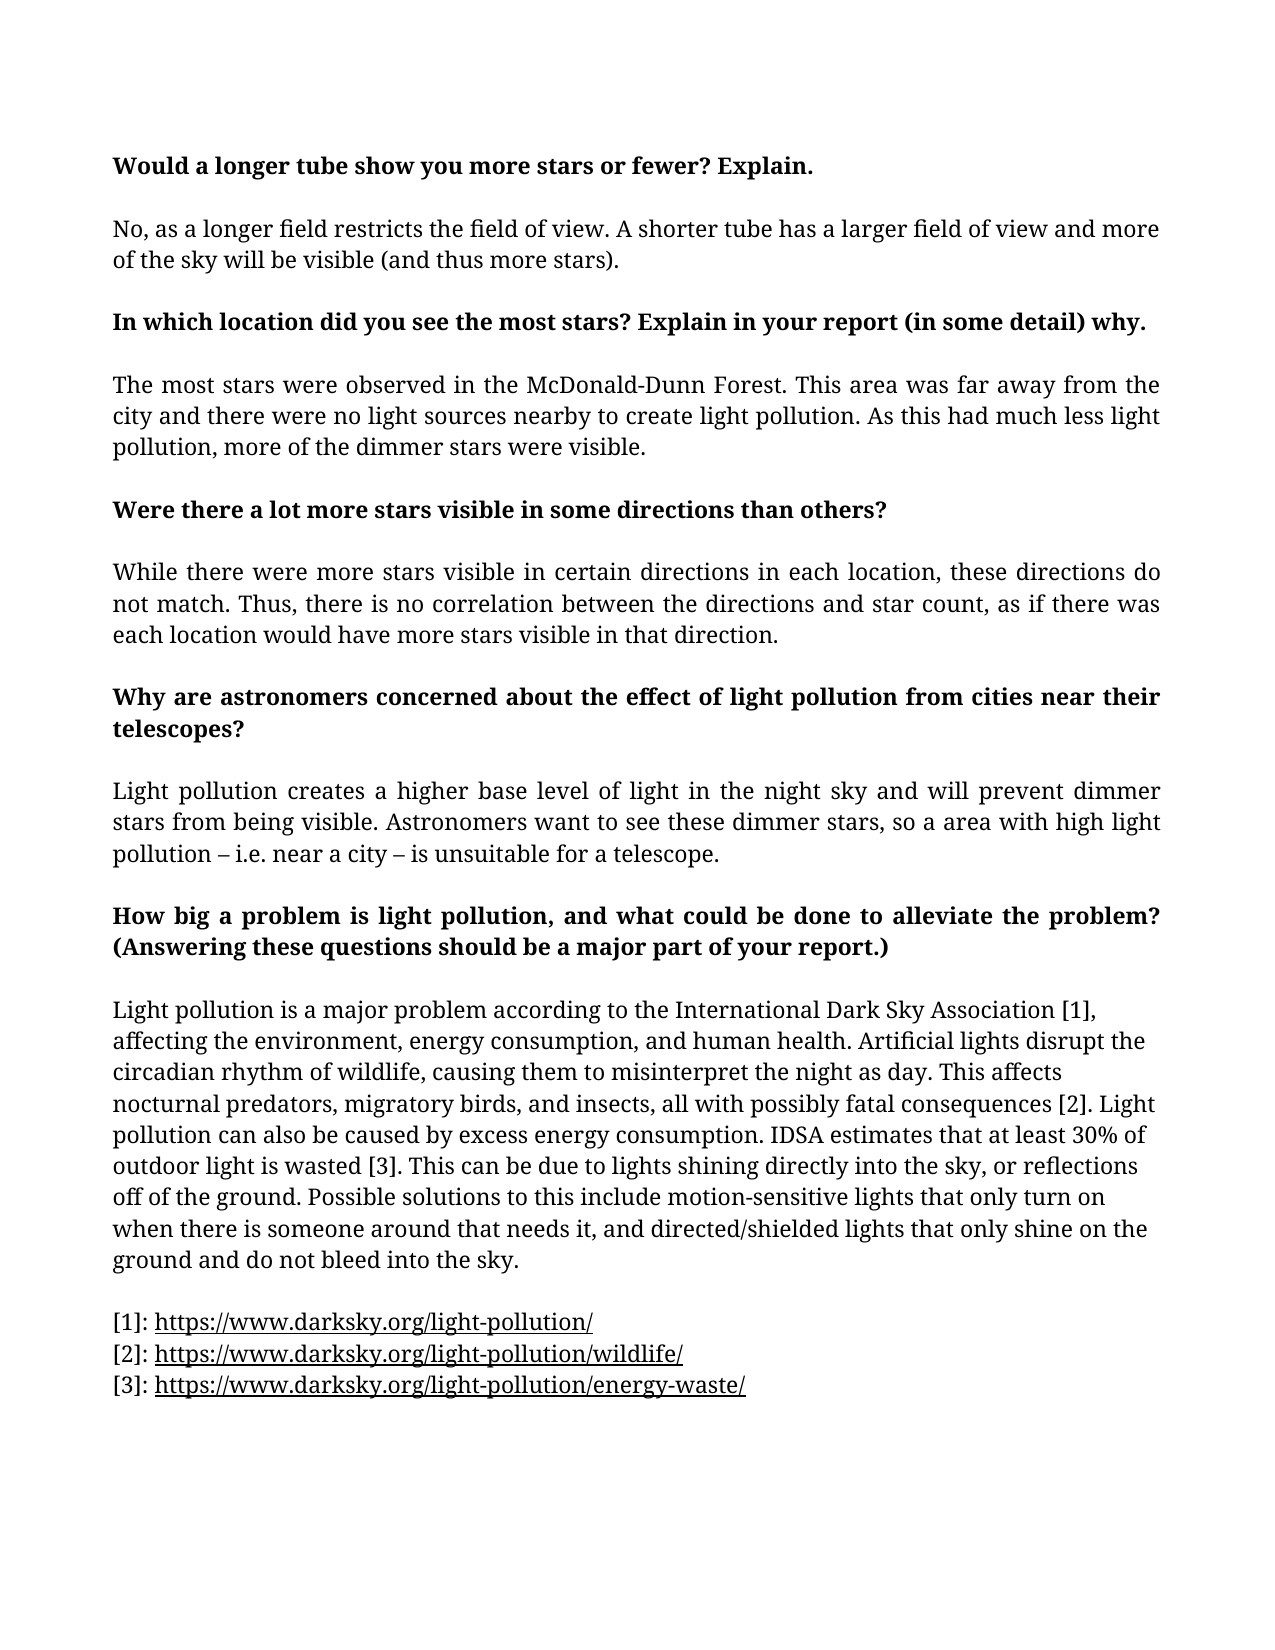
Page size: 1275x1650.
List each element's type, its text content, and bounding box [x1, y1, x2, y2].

text The most stars were observed in the McDonald-Dunn Forest. This area was far away from the city and there were no light sources nearby to create light pollution. As this had much less light pollution, more of the dimmer stars were visible. [112, 369, 1162, 462]
text Would a longer tube show you more stars or fewer? Explain. [112, 150, 1162, 181]
text [1]: https://www.darksky.org/light-pollution/ [112, 1306, 1162, 1337]
text In which location did you see the most stars? Explain in your report (in some detail) why. [112, 306, 1162, 337]
text [3]: https://www.darksky.org/light-pollution/energy-waste/ [112, 1369, 1162, 1400]
text Why are astronomers concerned about the effect of light pollution from cities near their telescopes? [112, 681, 1162, 744]
text [2]: https://www.darksky.org/light-pollution/wildlife/ [112, 1337, 1162, 1369]
text Light pollution is a major problem according to the International Dark Sky Association [1], affecting the environment, energy consumption, and human health. Artificial lights disrupt the circadian rhythm of wildlife, causing them to misinterpret the night as day. This affects nocturnal predators, migratory birds, and insects, all with possibly fatal consequences [2]. Light pollution can also be caused by excess energy consumption. IDSA estimates that at least 30% of outdoor light is wasted [3]. This can be due to lights shining directly into the sky, or reflections off of the ground. Possible solutions to this include motion-sensitive lights that only turn on when there is someone around that needs it, and directed/shielded lights that only shine on the ground and do not bleed into the sky. [112, 994, 1162, 1275]
text How big a problem is light pollution, and what could be done to alleviate the problem? (Answering these questions should be a major part of your report.) [112, 900, 1162, 962]
text Were there a lot more stars visible in some directions than others? [112, 494, 1162, 525]
text No, as a longer field restricts the field of view. A shorter tube has a larger field of view and more of the sky will be visible (and thus more stars). [112, 212, 1162, 275]
text While there were more stars visible in certain directions in each location, these directions do not match. Thus, there is no correlation between the directions and star count, as if there was each location would have more stars visible in that direction. [112, 556, 1162, 650]
text Light pollution creates a higher base level of light in the night sky and will prevent dimmer stars from being visible. Astronomers want to see these dimmer stars, so a area with high light pollution – i.e. near a city – is unsuitable for a telescope. [112, 775, 1162, 869]
